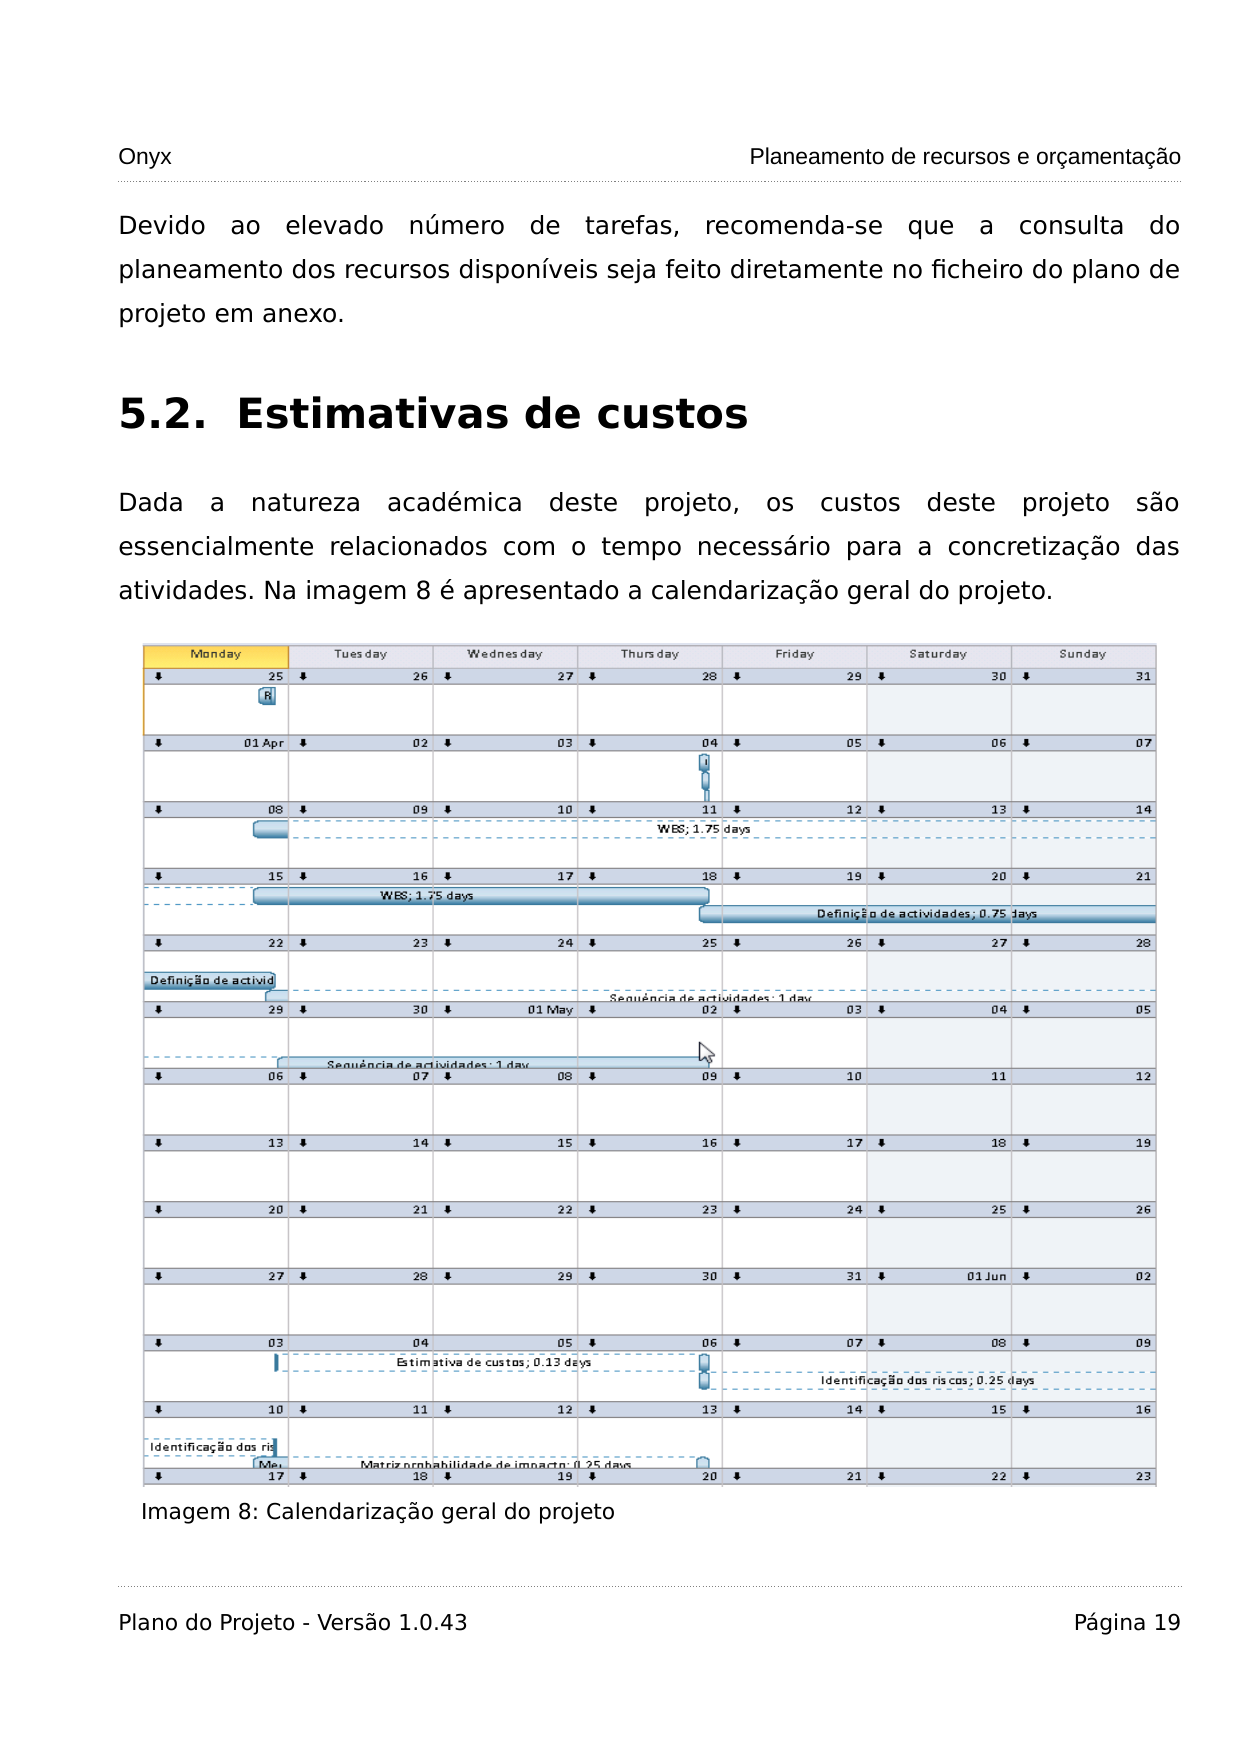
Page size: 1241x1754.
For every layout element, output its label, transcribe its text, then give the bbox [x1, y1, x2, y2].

subtitle Estimativas de custos [118, 390, 1181, 438]
text Devido ao elevado número de tarefas, recomenda-se que a consulta do planeamento dos recursos disponíveis seja feito diretamente no ficheiro do plano de projeto em anexo. [118, 211, 1181, 328]
text Dada a natureza académica deste projeto, os custos deste projeto são essencialmente relacionados com o tempo necessário para a concretização das atividades. Na imagem 8 é apresentado a calendarização geral do projeto. [118, 488, 1181, 605]
picture [142, 643, 1157, 1487]
text Imagem 8: Calendarização geral do projeto [141, 643, 1158, 1524]
